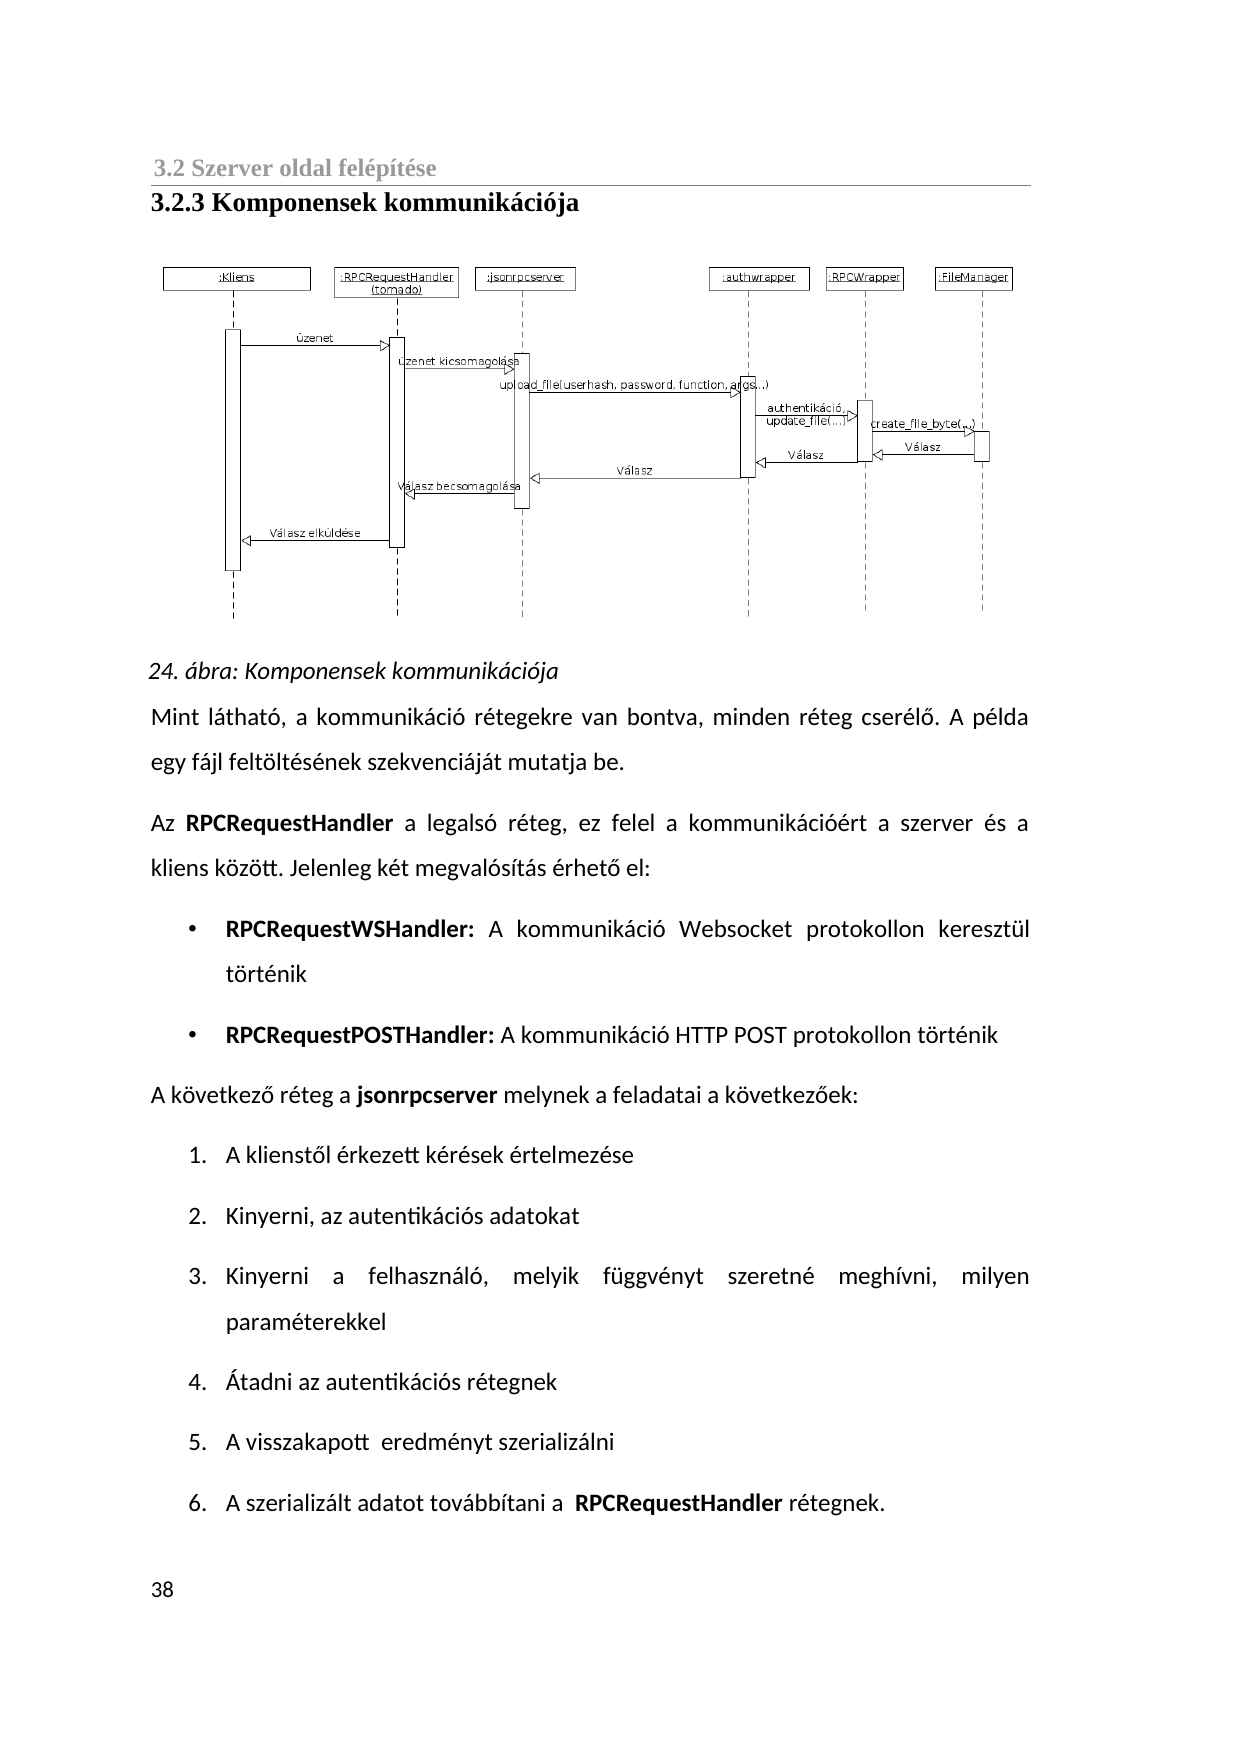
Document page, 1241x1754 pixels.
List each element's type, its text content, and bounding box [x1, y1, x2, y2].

subtitle Komponensek kommunikációja [151, 187, 1031, 218]
list RPCRequestWSHandler: A kommunikáció Websocket protokollon keresztül történik [188, 913, 1031, 989]
text Mint látható, a kommunikáció rétegekre van bontva, minden réteg cserélő. A példa egy fájl feltöltésének szekvenciáját mutatja be. [151, 686, 1031, 777]
text A következő réteg a jsonrpcserver melynek a feladatai a következőek: [151, 1079, 1031, 1110]
list A visszakapott eredményt szerializálni [188, 1426, 1031, 1457]
list A szerializált adatot továbbítani a RPCRequestHandler rétegnek. [188, 1487, 1031, 1517]
list Átadni az autentikációs rétegnek [188, 1366, 1031, 1397]
list RPCRequestPOSTHandler: A kommunikáció HTTP POST protokollon történik [188, 1019, 1031, 1049]
text Az RPCRequestHandler a legalsó réteg, ez felel a kommunikációért a szerver és a kliens között. Jelenleg két megvalósítás érhető el: [151, 807, 1031, 883]
picture [147, 251, 1028, 649]
list A klienstől érkezett kérések értelmezése [188, 1139, 1031, 1170]
text [148, 239, 1033, 252]
list Kinyerni a felhasználó, melyik függvényt szeretné meghívni, milyen paraméterekkel [188, 1260, 1031, 1336]
list Kinyerni, az autentikációs adatokat [188, 1200, 1031, 1230]
text 24. ábra: Komponensek kommunikációja [148, 252, 1033, 686]
